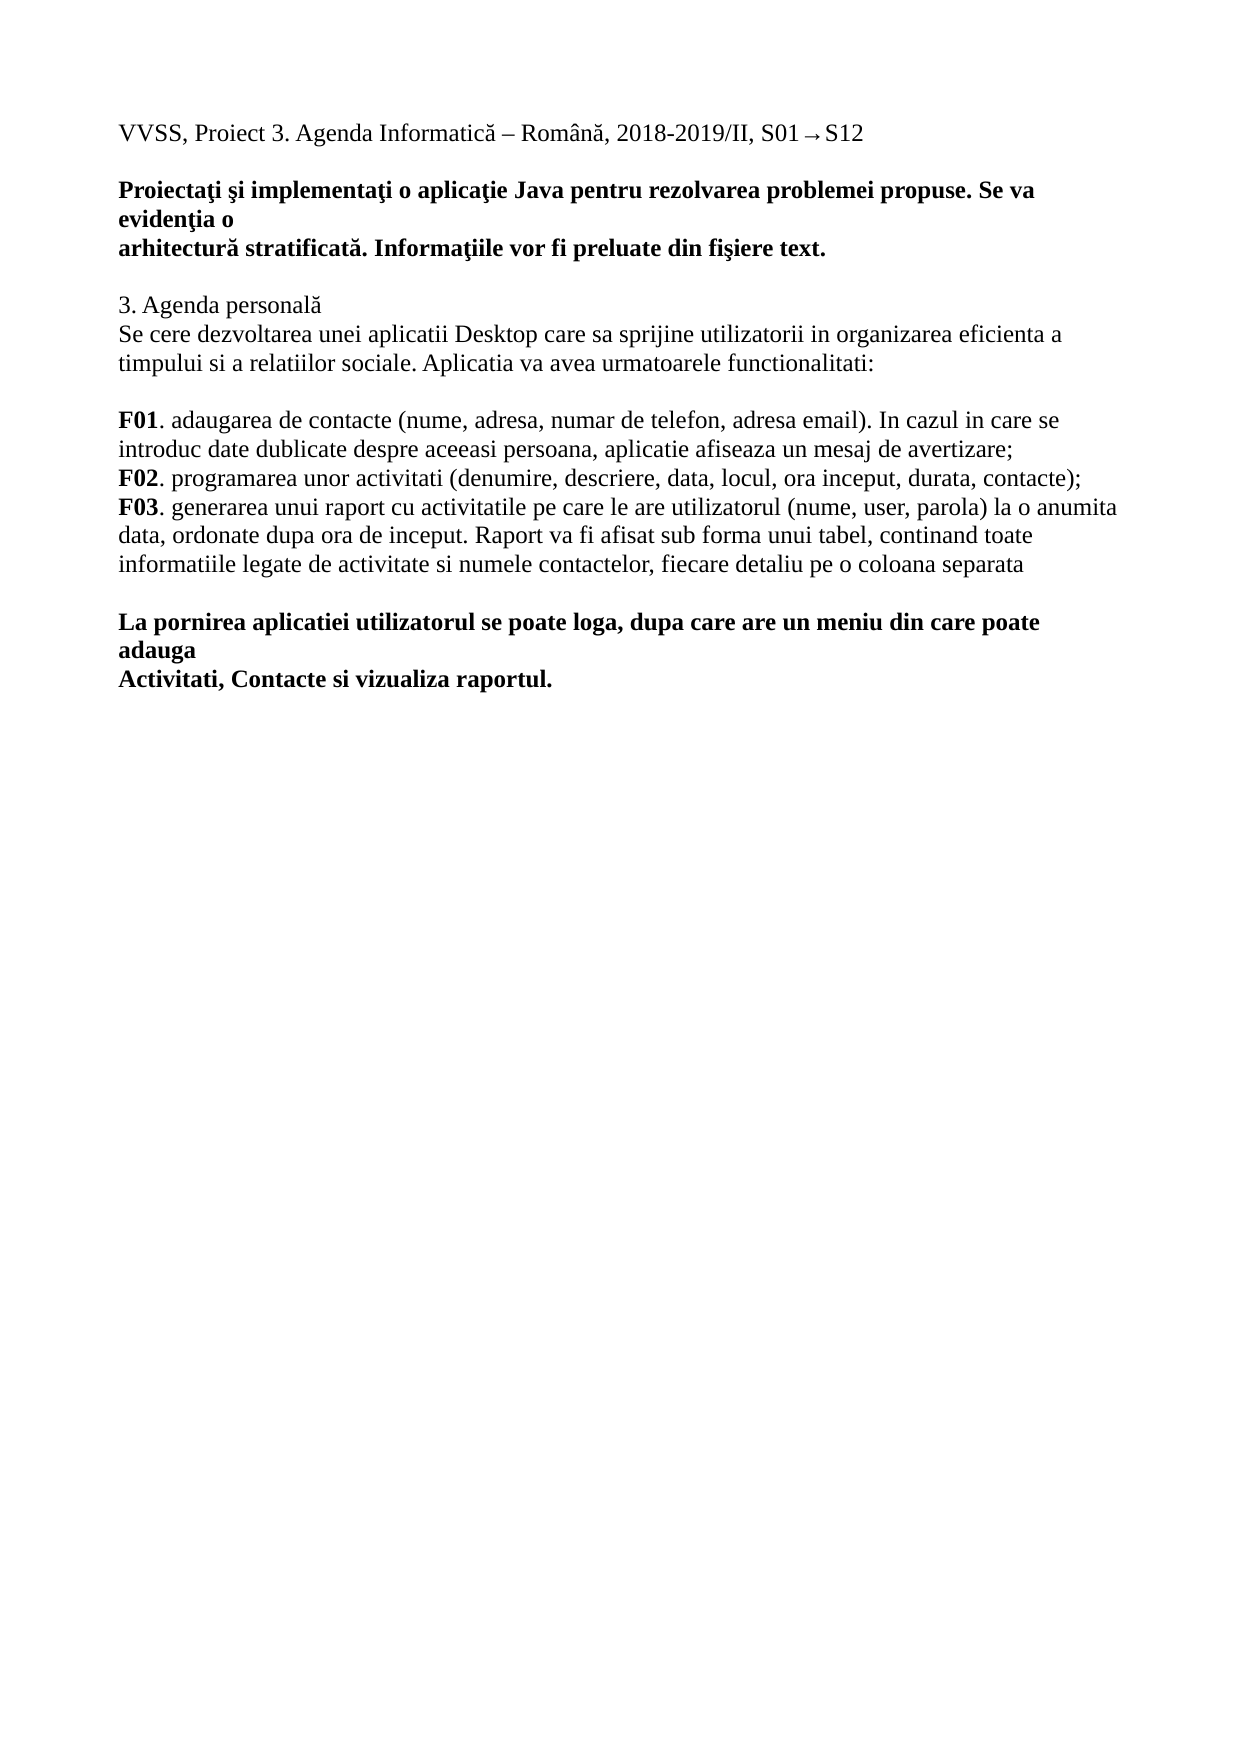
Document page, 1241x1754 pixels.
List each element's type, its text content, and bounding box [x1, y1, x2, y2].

text 3. Agenda personală [118, 291, 1122, 319]
text arhitectură stratificată. Informaţiile vor fi preluate din fişiere text. [118, 233, 1122, 262]
text timpului si a relatiilor sociale. Aplicatia va avea urmatoarele functionalitati: [118, 348, 1122, 377]
text VVSS, Proiect 3. Agenda Informatică – Română, 2018-2019/II, S01→S12 [118, 118, 1122, 147]
text F03. generarea unui raport cu activitatile pe care le are utilizatorul (nume, user, parola) la o anumita [118, 492, 1122, 521]
text Proiectaţi şi implementaţi o aplicaţie Java pentru rezolvarea problemei propuse. Se va evidenţia o [118, 176, 1122, 233]
text Activitati, Contacte si vizualiza raportul. [118, 664, 1122, 693]
text data, ordonate dupa ora de inceput. Raport va fi afisat sub forma unui tabel, continand toate [118, 521, 1122, 549]
text F02. programarea unor activitati (denumire, descriere, data, locul, ora inceput, durata, contacte); [118, 463, 1122, 492]
text informatiile legate de activitate si numele contactelor, fiecare detaliu pe o coloana separata [118, 549, 1122, 578]
text F01. adaugarea de contacte (nume, adresa, numar de telefon, adresa email). In cazul in care se introduc date dublicate despre aceeasi persoana, aplicatie afiseaza un mesaj de avertizare; [118, 406, 1122, 463]
text La pornirea aplicatiei utilizatorul se poate loga, dupa care are un meniu din care poate adauga [118, 607, 1122, 664]
text Se cere dezvoltarea unei aplicatii Desktop care sa sprijine utilizatorii in organizarea eficienta a [118, 319, 1122, 348]
